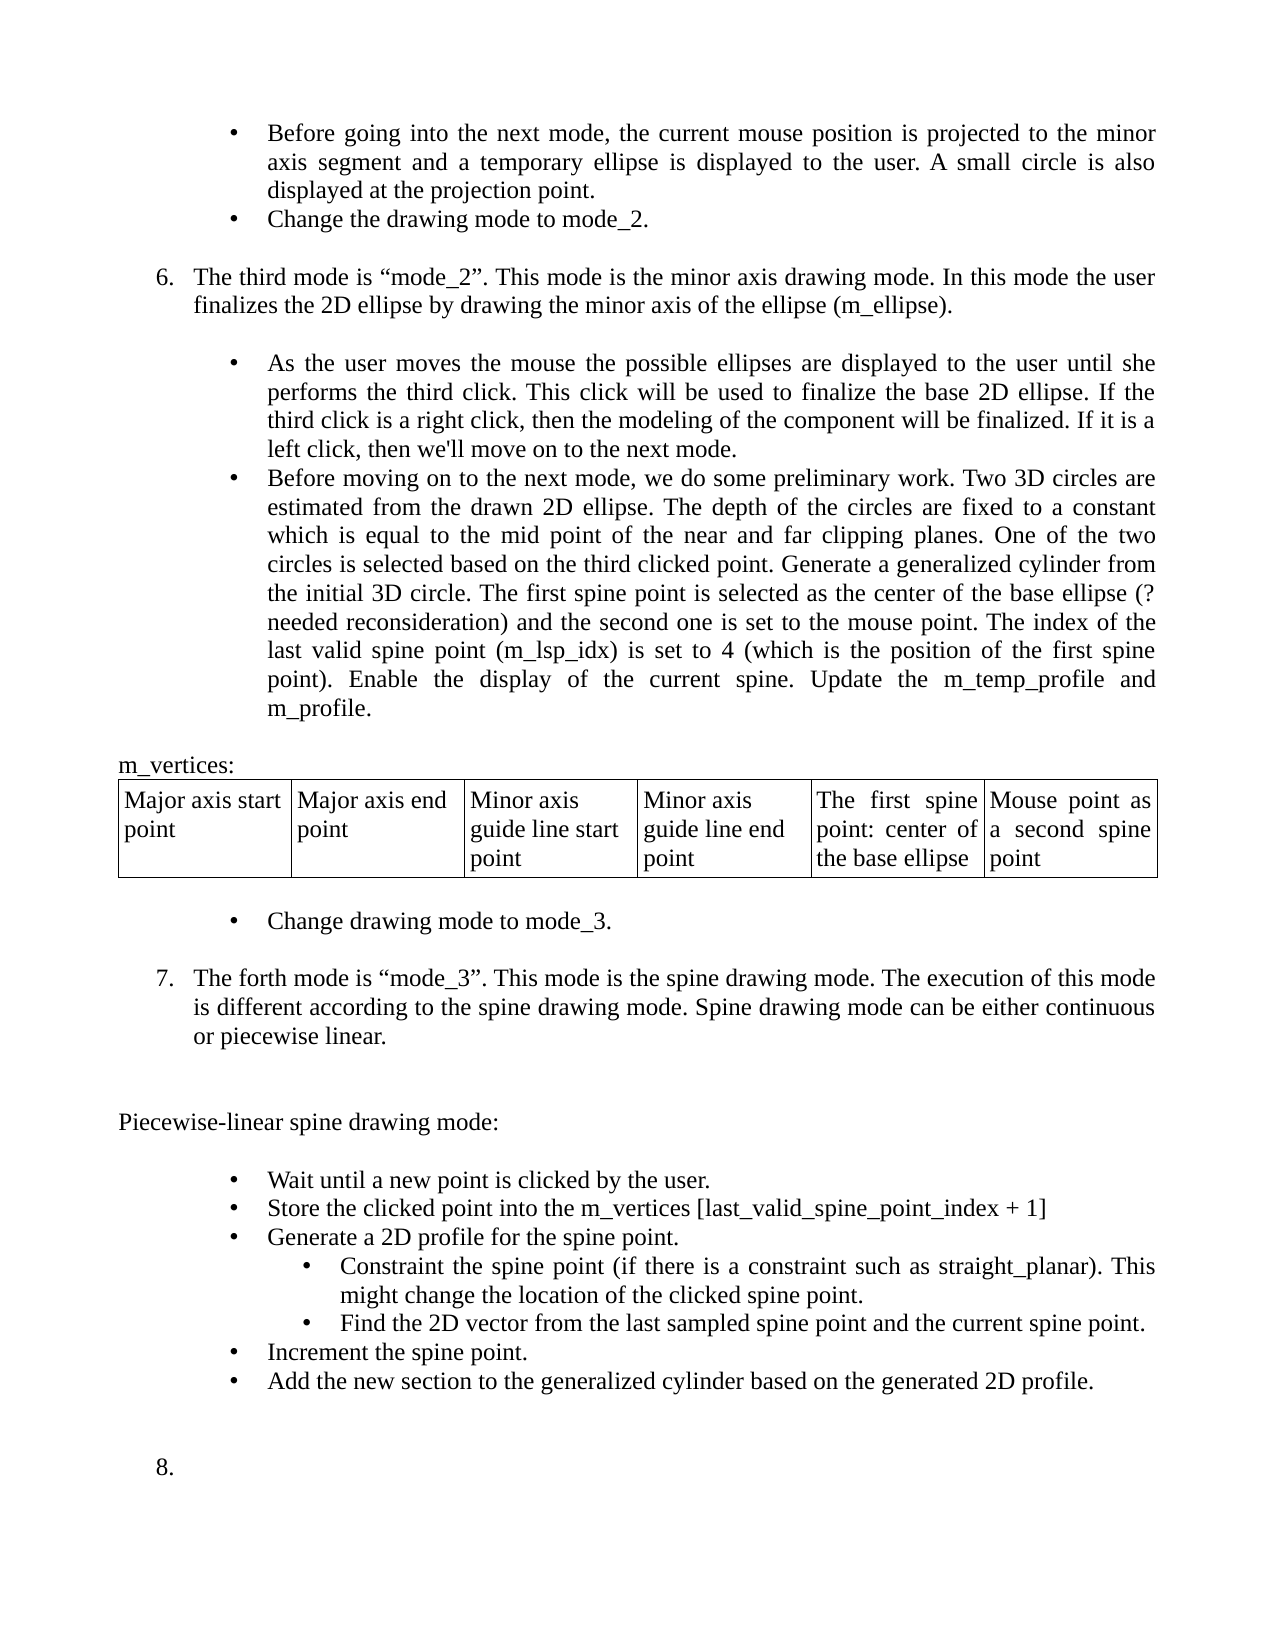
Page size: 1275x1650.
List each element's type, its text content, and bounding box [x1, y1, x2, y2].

table_header Major axis end point [292, 780, 464, 877]
text Piecewise-linear spine drawing mode: [118, 1107, 1157, 1136]
list As the user moves the mouse the possible ellipses are displayed to the user until she performs the third click. This click will be used to finalize the base 2D ellipse. If the third click is a right click, then the modeling of the component will be finalized. If it is a left click, then we'll move on to the next mode. [229, 348, 1157, 463]
table_header The first spine point: center of the base ellipse [812, 780, 984, 877]
table_header Minor axis guide line end point [638, 780, 811, 877]
list Before going into the next mode, the current mouse position is projected to the minor axis segment and a temporary ellipse is displayed to the user. A small circle is also displayed at the projection point. [229, 118, 1157, 204]
table_header Mouse point as a second spine point [985, 780, 1157, 877]
list Wait until a new point is clicked by the user. [229, 1165, 1157, 1193]
table_header Major axis start point [119, 780, 291, 877]
list Before moving on to the next mode, we do some preliminary work. Two 3D circles are estimated from the drawn 2D ellipse. The depth of the circles are fixed to a constant which is equal to the mid point of the near and far clipping planes. One of the two circles is selected based on the third clicked point. Generate a generalized cylinder from the initial 3D circle. The first spine point is selected as the center of the base ellipse (? needed reconsideration) and the second one is set to the mouse point. The index of the last valid spine point (m_lsp_idx) is set to 4 (which is the position of the first spine point). Enable the display of the current spine. Update the m_temp_profile and m_profile. [229, 463, 1157, 722]
list Change the drawing mode to mode_2. [229, 204, 1157, 233]
list Change drawing mode to mode_3. [229, 906, 1157, 935]
list Increment the spine point. [229, 1337, 1157, 1366]
list Generate a 2D profile for the spine point. [229, 1222, 1157, 1251]
list The forth mode is “mode_3”. This mode is the spine drawing mode. The execution of this mode is different according to the spine drawing mode. Spine drawing mode can be either continuous or piecewise linear. [156, 963, 1157, 1050]
text m_vertices: [118, 751, 1157, 779]
list Constraint the spine point (if there is a constraint such as straight_planar). This might change the location of the clicked spine point. [302, 1251, 1157, 1308]
list Add the new section to the generalized cylinder based on the generated 2D profile. [229, 1366, 1157, 1395]
list Find the 2D vector from the last sampled spine point and the current spine point. [302, 1308, 1157, 1337]
list The third mode is “mode_2”. This mode is the minor axis drawing mode. In this mode the user finalizes the 2D ellipse by drawing the minor axis of the ellipse (m_ellipse). [156, 262, 1157, 319]
table_header Minor axis guide line start point [465, 780, 637, 877]
list Store the clicked point into the m_vertices [last_valid_spine_point_index + 1] [229, 1193, 1157, 1222]
